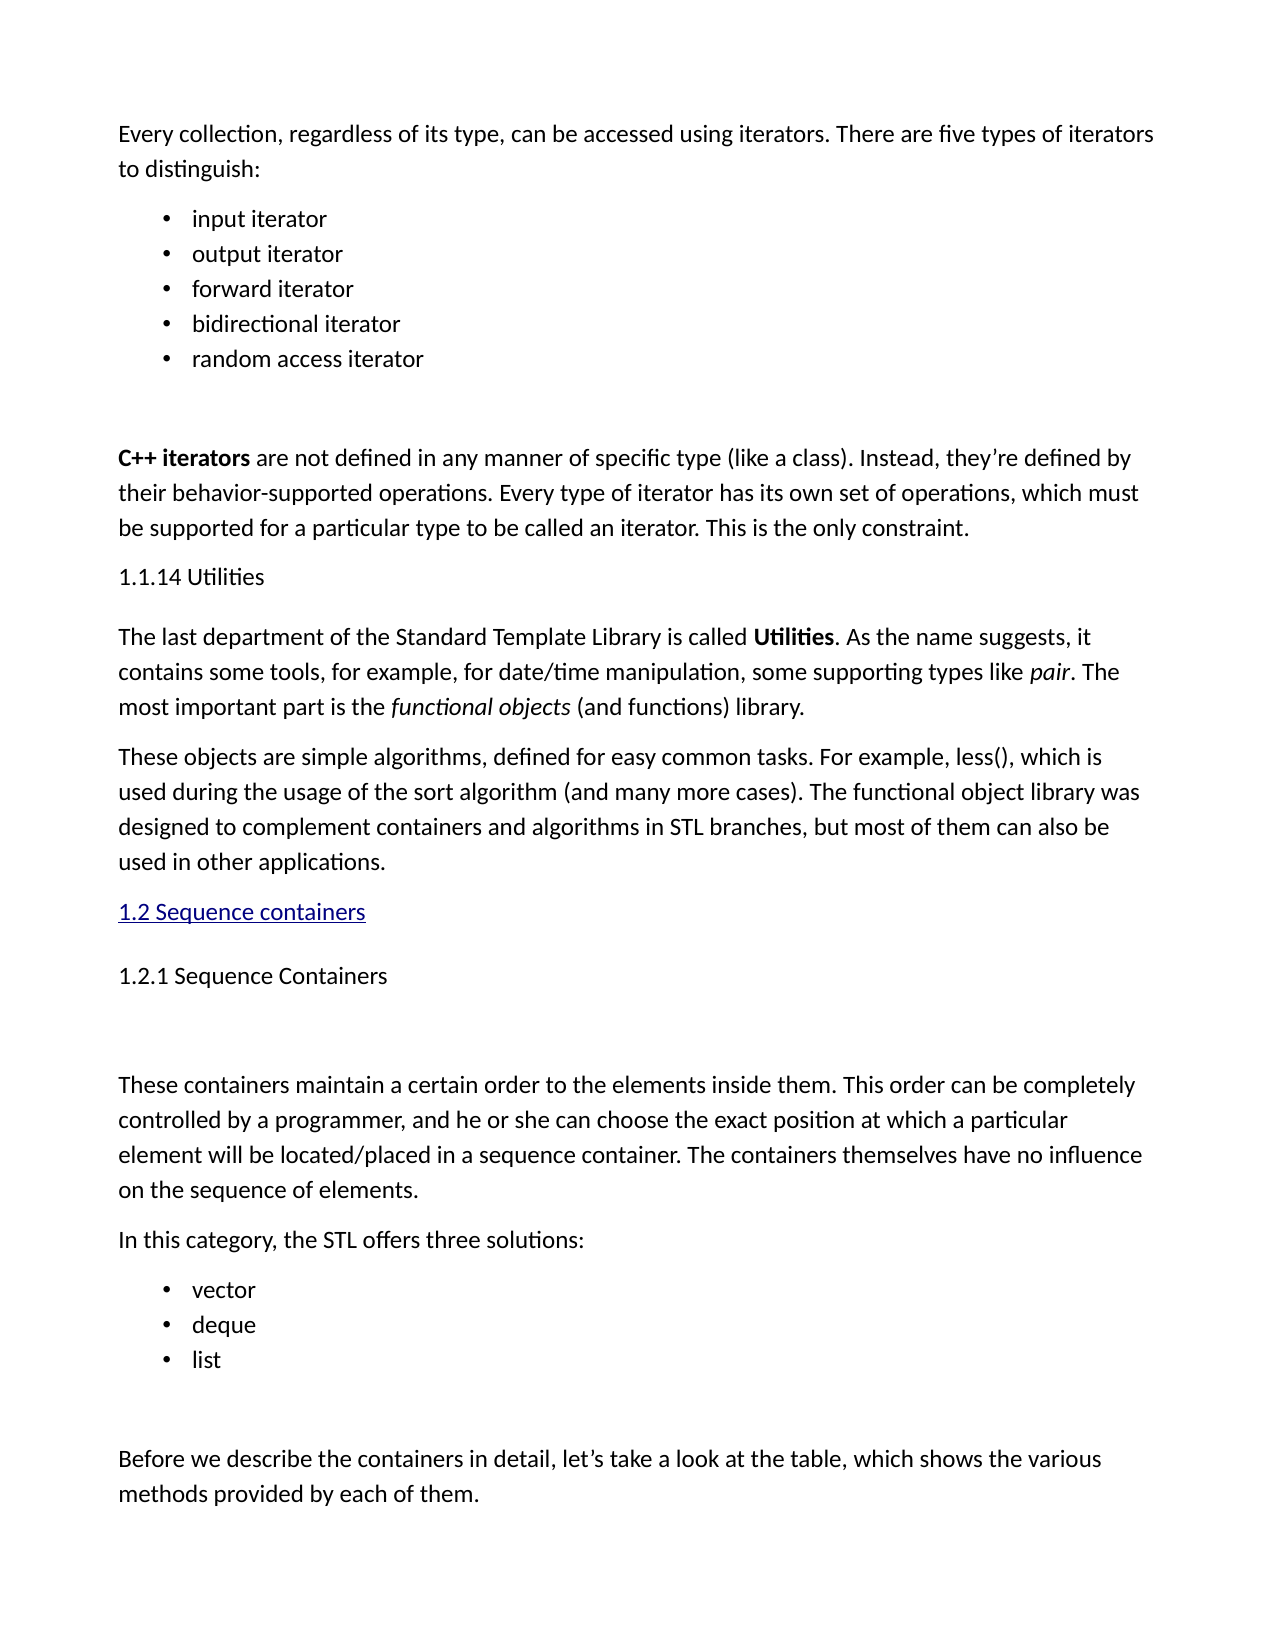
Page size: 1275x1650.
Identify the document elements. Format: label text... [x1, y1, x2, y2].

list random access iterator [162, 343, 1157, 373]
list list [162, 1344, 1157, 1374]
text The last department of the Standard Template Library is called Utilities. As the name suggests, it contains some tools, for example, for date/time manipulation, some supporting types like pair. The most important part is the functional objects (and functions) library. [118, 621, 1157, 722]
text These containers maintain a certain order to the elements inside them. This order can be completely controlled by a programmer, and he or she can choose the exact position at which a particular element will be located/placed in a sequence container. The containers themselves have no influence on the sequence of elements. [118, 1070, 1157, 1205]
list deque [162, 1309, 1157, 1339]
text Every collection, regardless of its type, can be accessed using iterators. There are five types of iterators to distinguish: [118, 118, 1157, 184]
text C++ iterators are not defined in any manner of specific type (like a class). Instead, they’re defined by their behavior-supported operations. Every type of iterator has its own set of operations, which must be supported for a particular type to be called an iterator. This is the only constraint. [118, 442, 1157, 542]
text 1.1.14 Utilities [118, 561, 1157, 592]
list vector [162, 1274, 1157, 1304]
list forward iterator [162, 273, 1157, 303]
list input iterator [162, 203, 1157, 233]
text 1.2 Sequence containers [118, 896, 1157, 926]
text In this category, the STL offers three solutions: [118, 1224, 1157, 1255]
text 1.2.1 Sequence Containers [118, 960, 1157, 991]
text Before we describe the containers in detail, let’s take a look at the table, which shows the various methods provided by each of them. [118, 1443, 1157, 1508]
list output iterator [162, 238, 1157, 268]
text These objects are simple algorithms, defined for easy common tasks. For example, less(), which is used during the usage of the sort algorithm (and many more cases). The functional object library was designed to complement containers and algorithms in STL branches, but most of them can also be used in other applications. [118, 741, 1157, 877]
list bidirectional iterator [162, 308, 1157, 338]
